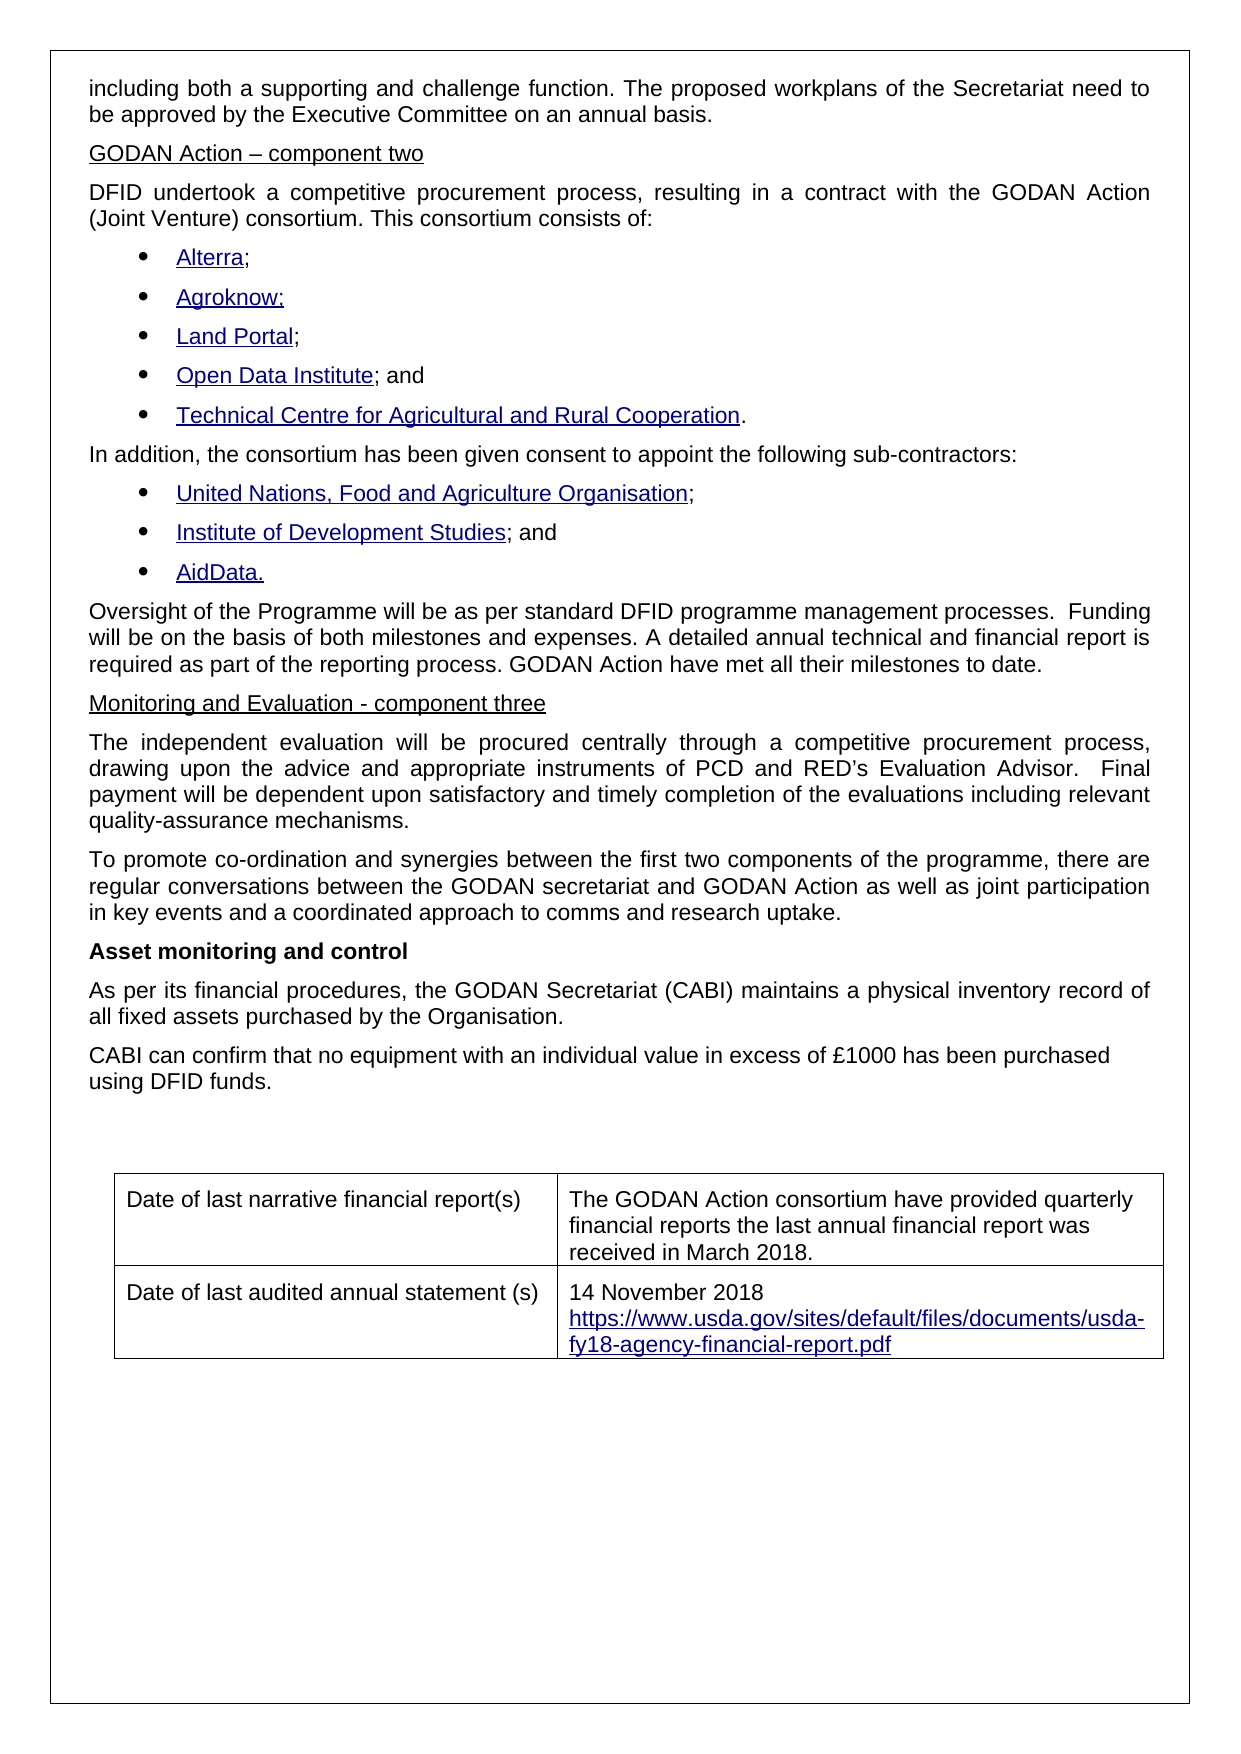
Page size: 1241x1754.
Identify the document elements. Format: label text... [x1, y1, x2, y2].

text As per its financial procedures, the GODAN Secretariat (CABI) maintains a physical inventory record of all fixed assets purchased by the Organisation. [89, 977, 1152, 1029]
list Land Portal; [139, 323, 1152, 350]
table_cell 14 November 2018 https://www.usda.gov/sites/default/files/documents/usda-fy18-agency-financial-report.pdf [558, 1266, 1163, 1358]
text Asset monitoring and control [89, 938, 1152, 964]
list Alterra; [139, 244, 1152, 271]
list United Nations, Food and Agriculture Organisation; [139, 480, 1152, 507]
text GODAN Action – component two [89, 140, 1152, 166]
list Agroknow; [139, 283, 1152, 310]
text DFID undertook a competitive procurement process, resulting in a contract with the GODAN Action (Joint Venture) consortium. This consortium consists of: [89, 179, 1152, 232]
table_cell Date of last audited annual statement (s) [115, 1266, 557, 1358]
table_header Date of last narrative financial report(s) [115, 1174, 557, 1265]
text In addition, the consortium has been given consent to appoint the following sub-contractors: [89, 441, 1152, 467]
text The independent evaluation will be procured centrally through a competitive procurement process, drawing upon the advice and appropriate instruments of PCD and RED’s Evaluation Advisor. Final payment will be dependent upon satisfactory and timely completion of the evaluations including relevant quality-assurance mechanisms. [89, 728, 1152, 834]
text including both a supporting and challenge function. The proposed workplans of the Secretariat need to be approved by the Executive Committee on an annual basis. [89, 75, 1152, 128]
list Open Data Institute; and [139, 362, 1152, 389]
list Institute of Development Studies; and [139, 519, 1152, 546]
text To promote co-ordination and synergies between the first two components of the programme, there are regular conversations between the GODAN secretariat and GODAN Action as well as joint participation in key events and a coordinated approach to comms and research uptake. [89, 846, 1152, 925]
table_header The GODAN Action consortium have provided quarterly financial reports the last annual financial report was received in March 2018. [558, 1174, 1163, 1265]
text Oversight of the Programme will be as per standard DFID programme management processes. Funding will be on the basis of both milestones and expenses. A detailed annual technical and financial report is required as part of the reporting process. GODAN Action have met all their milestones to date. [89, 598, 1152, 677]
text CABI can confirm that no equipment with an individual value in excess of £1000 has been purchased using DFID funds. [89, 1042, 1152, 1095]
list AidData. [139, 559, 1152, 586]
text Monitoring and Evaluation - component three [89, 689, 1152, 716]
list Technical Centre for Agricultural and Rural Cooperation. [139, 402, 1152, 428]
